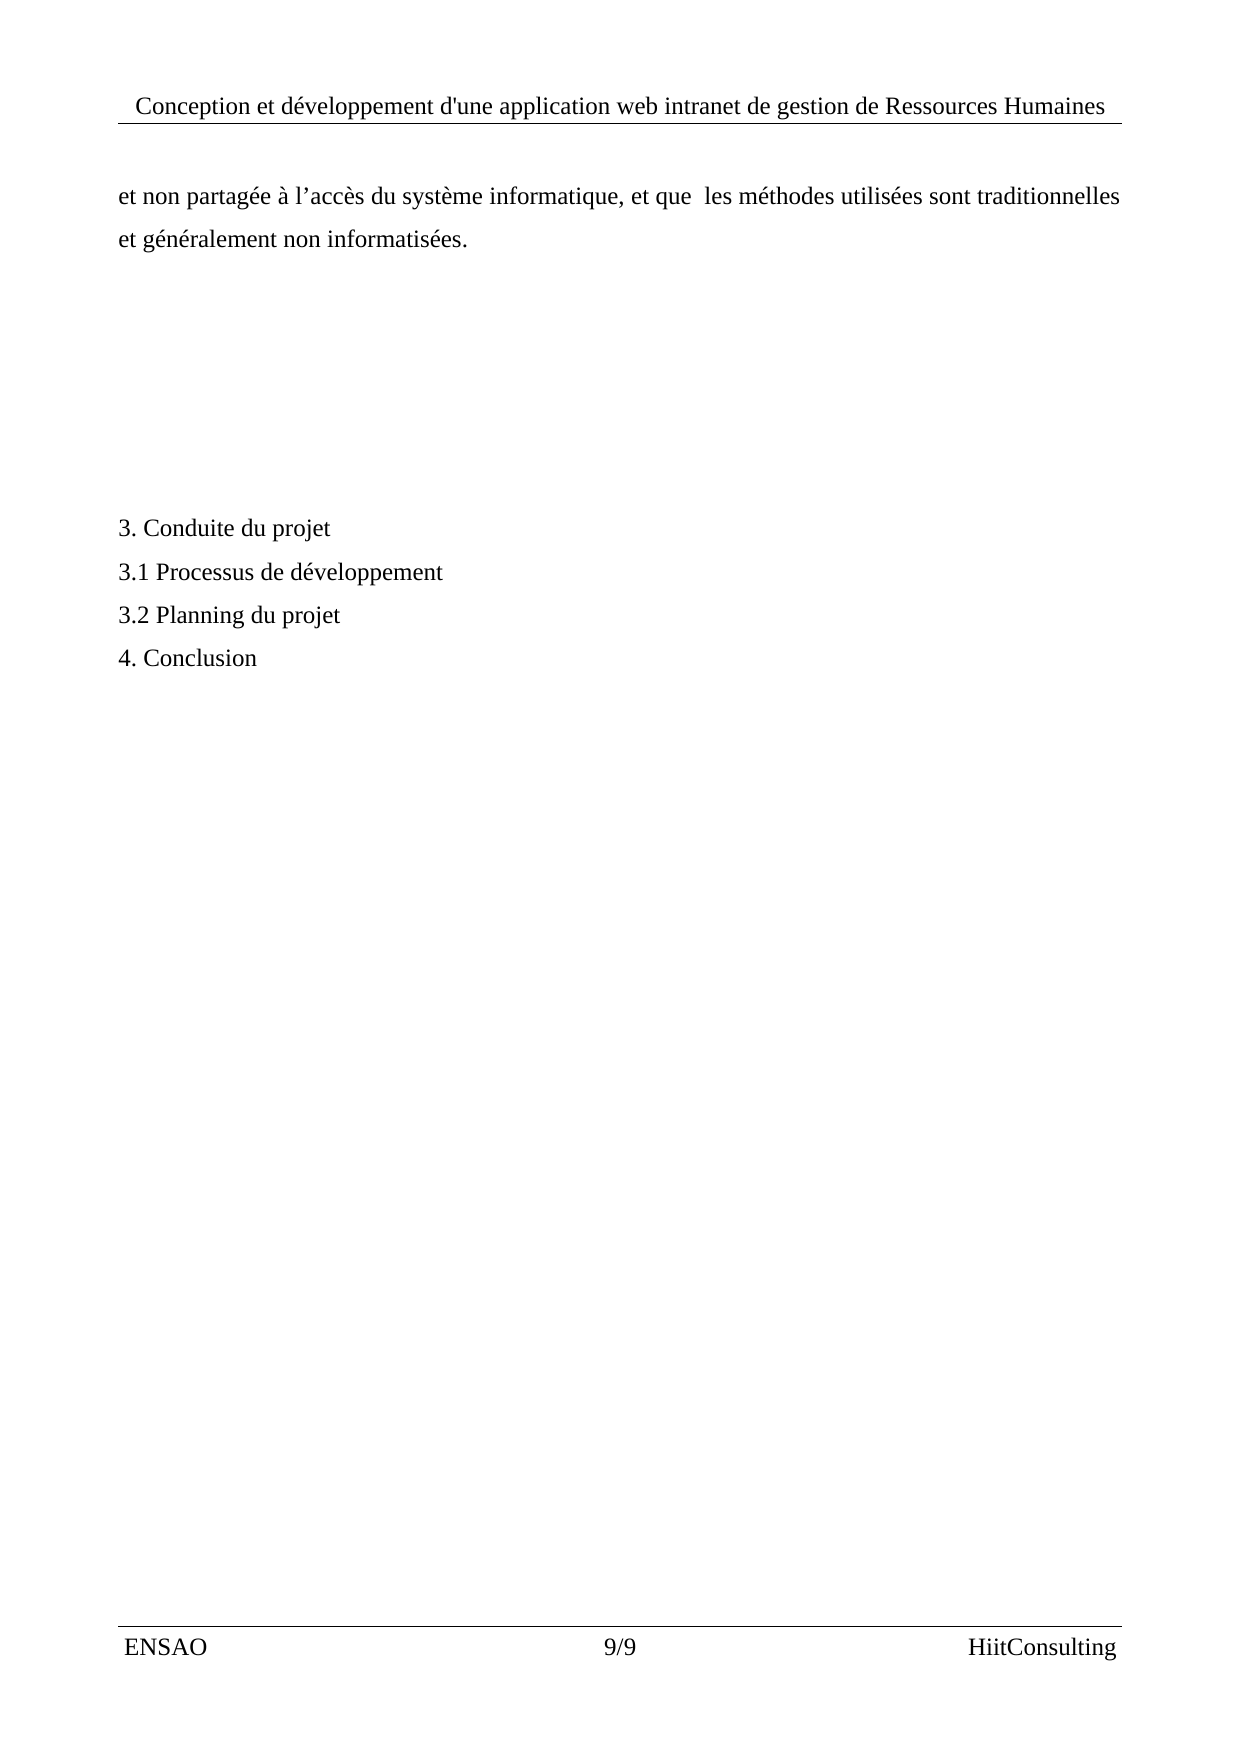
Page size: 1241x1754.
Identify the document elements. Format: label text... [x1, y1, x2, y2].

text 3. Conduite du projet [118, 513, 1122, 542]
text 4. Conclusion [118, 643, 1122, 672]
text et non partagée à l’accès du système informatique, et que les méthodes utilisées sont traditionnelles et généralement non informatisées. [118, 181, 1122, 253]
text 3.1 Processus de développement [118, 557, 1122, 585]
text 3.2 Planning du projet [118, 600, 1122, 628]
